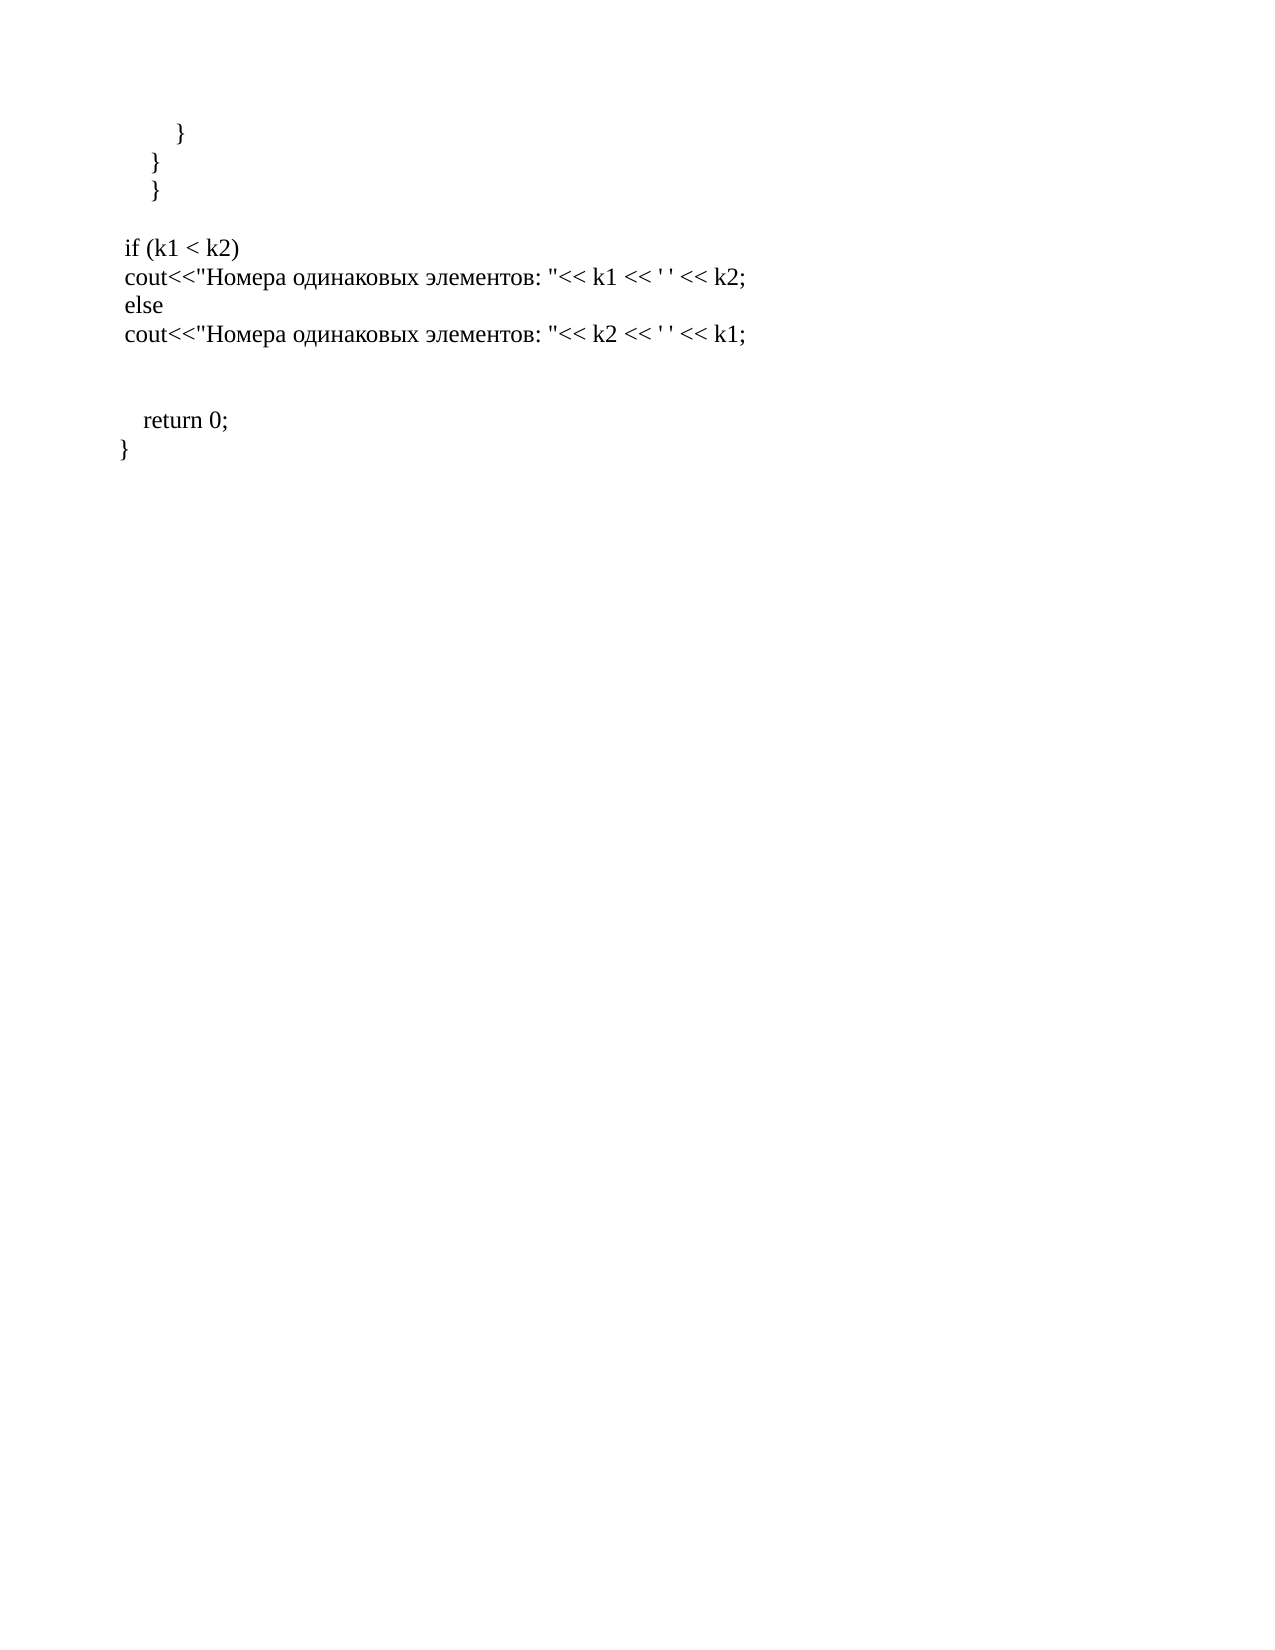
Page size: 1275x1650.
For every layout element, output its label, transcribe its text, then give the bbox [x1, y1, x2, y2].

text } } } if (k1 < k2) cout<<"Номера одинаковых элементов: "<< k1 << ' ' << k2; else cout<<"Номера одинаковых элементов: "<< k2 << ' ' << k1; return 0; } [118, 118, 1157, 463]
